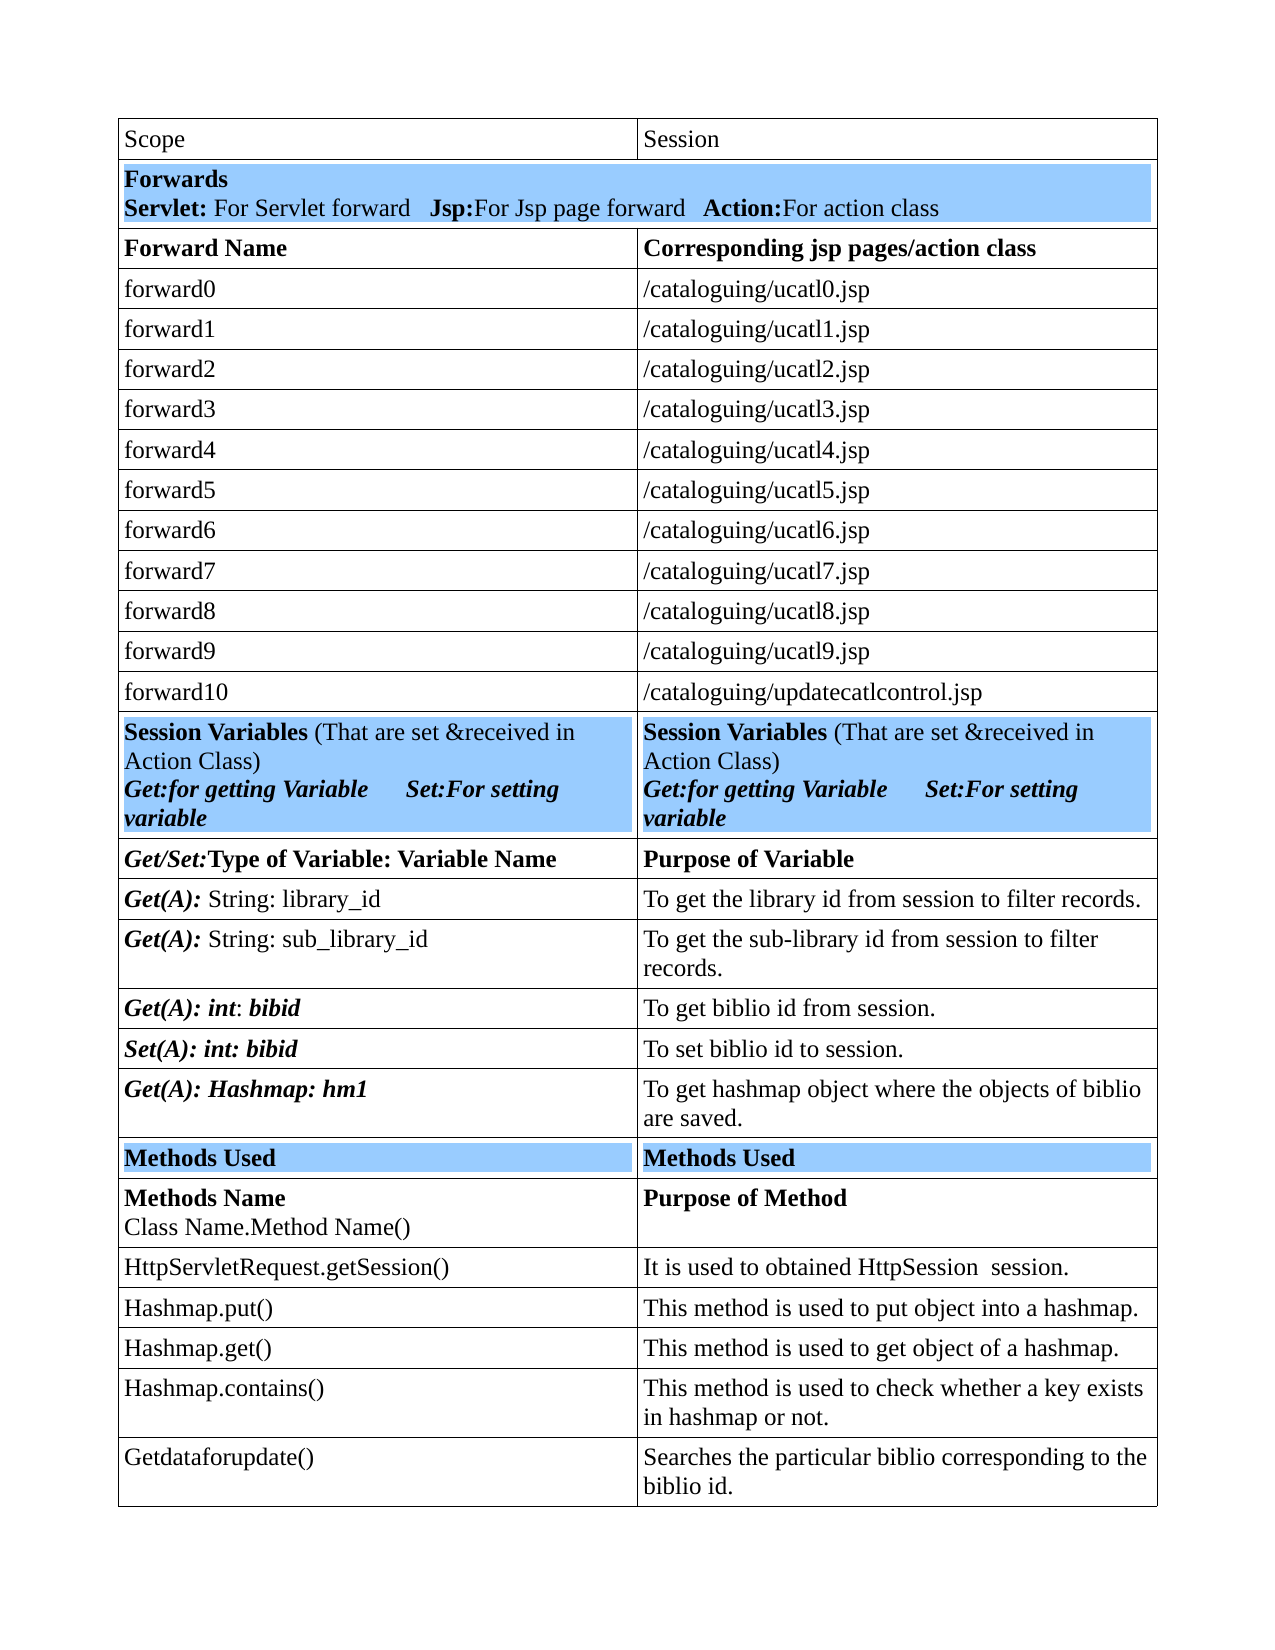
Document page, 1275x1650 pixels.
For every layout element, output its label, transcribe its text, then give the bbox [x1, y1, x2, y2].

table_cell Session Variables (That are set &received in Action Class) Get:for getting Variable Set:For setting variable [638, 712, 1157, 838]
table_cell /cataloguing/ucatl1.jsp [638, 309, 1157, 348]
table_cell forward7 [119, 551, 637, 590]
table_cell forward8 [119, 591, 637, 631]
table_cell /cataloguing/ucatl0.jsp [638, 269, 1157, 308]
table_cell Session [638, 119, 1157, 158]
table_cell This method is used to check whether a key exists in hashmap or not. [638, 1369, 1157, 1437]
table_cell forward4 [119, 430, 637, 469]
table_cell /cataloguing/ucatl3.jsp [638, 390, 1157, 429]
table_cell Forwards Servlet: For Servlet forward Jsp:For Jsp page forward Action:For action class [119, 160, 1157, 227]
table_cell forward6 [119, 511, 637, 550]
table_cell /cataloguing/ucatl2.jsp [638, 350, 1157, 389]
table_cell Methods Name Class Name.Method Name() [119, 1179, 637, 1247]
table_cell forward10 [119, 672, 637, 711]
table_cell forward3 [119, 390, 637, 429]
table_cell Purpose of Method [638, 1179, 1157, 1247]
table_cell /cataloguing/ucatl9.jsp [638, 632, 1157, 671]
table_cell Methods Used [119, 1138, 637, 1177]
table_cell forward5 [119, 470, 637, 510]
table_cell To set biblio id to session. [638, 1029, 1157, 1068]
table_cell /cataloguing/ucatl8.jsp [638, 591, 1157, 631]
table_cell To get the library id from session to filter records. [638, 879, 1157, 918]
table_cell To get biblio id from session. [638, 989, 1157, 1028]
table_cell Set(A): int: bibid [119, 1029, 637, 1068]
table_cell Corresponding jsp pages/action class [638, 229, 1157, 268]
table_cell /cataloguing/ucatl5.jsp [638, 470, 1157, 510]
table_cell /cataloguing/ucatl7.jsp [638, 551, 1157, 590]
table_cell This method is used to get object of a hashmap. [638, 1328, 1157, 1367]
table_cell /cataloguing/updatecatlcontrol.jsp [638, 672, 1157, 711]
table_cell Purpose of Variable [638, 839, 1157, 878]
table_cell Methods Used [638, 1138, 1157, 1177]
table_cell It is used to obtained HttpSession session. [638, 1248, 1157, 1287]
table_cell forward1 [119, 309, 637, 348]
table_cell Scope [119, 119, 637, 158]
table_cell Get(A): String: library_id [119, 879, 637, 918]
table_cell /cataloguing/ucatl6.jsp [638, 511, 1157, 550]
table_cell This method is used to put object into a hashmap. [638, 1288, 1157, 1327]
table_cell /cataloguing/ucatl4.jsp [638, 430, 1157, 469]
table_cell Hashmap.get() [119, 1328, 637, 1367]
table_cell To get the sub-library id from session to filter records. [638, 920, 1157, 987]
table_cell forward9 [119, 632, 637, 671]
table_cell Get(A): int: bibid [119, 989, 637, 1028]
table_cell Searches the particular biblio corresponding to the biblio id. [638, 1438, 1157, 1506]
table_cell Hashmap.put() [119, 1288, 637, 1327]
table_cell Forward Name [119, 229, 637, 268]
table_cell forward2 [119, 350, 637, 389]
table_cell Hashmap.contains() [119, 1369, 637, 1437]
table_cell Get(A): Hashmap: hm1 [119, 1069, 637, 1137]
table_cell Get/Set:Type of Variable: Variable Name [119, 839, 637, 878]
table_cell Getdataforupdate() [119, 1438, 637, 1506]
table_cell Session Variables (That are set &received in Action Class) Get:for getting Variable Set:For setting variable [119, 712, 637, 838]
table_cell Get(A): String: sub_library_id [119, 920, 637, 987]
table_cell To get hashmap object where the objects of biblio are saved. [638, 1069, 1157, 1137]
table_cell forward0 [119, 269, 637, 308]
table_cell HttpServletRequest.getSession() [119, 1248, 637, 1287]
